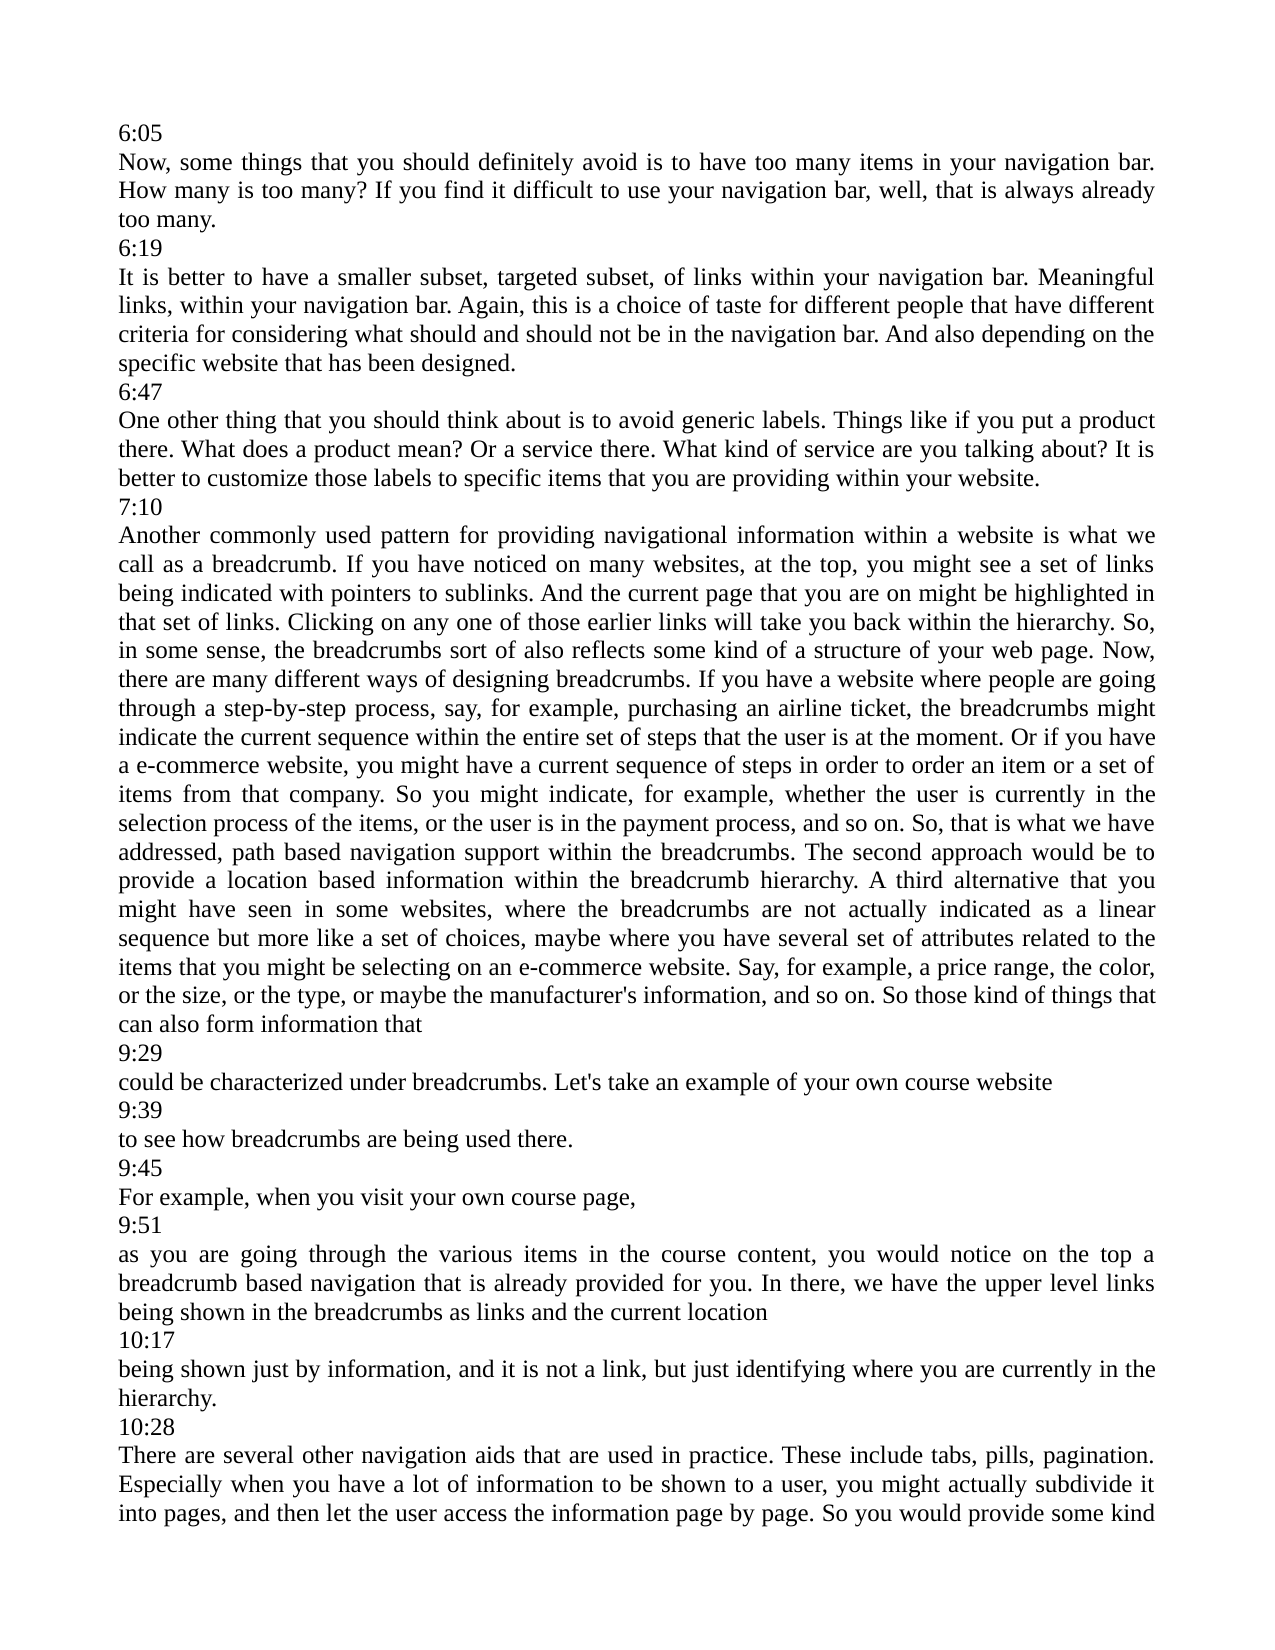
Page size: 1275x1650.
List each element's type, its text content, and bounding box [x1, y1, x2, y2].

text 9:45 [118, 1153, 1157, 1182]
text 9:51 [118, 1211, 1157, 1239]
text 10:17 [118, 1326, 1157, 1354]
text as you are going through the various items in the course content, you would notice on the top a breadcrumb based navigation that is already provided for you. In there, we have the upper level links being shown in the breadcrumbs as links and the current location [118, 1239, 1157, 1326]
text 6:05 [118, 118, 1157, 147]
text to see how breadcrumbs are being used there. [118, 1124, 1157, 1153]
text 9:39 [118, 1096, 1157, 1124]
text 10:28 [118, 1412, 1157, 1441]
text There are several other navigation aids that are used in practice. These include tabs, pills, pagination. Especially when you have a lot of information to be shown to a user, you might actually subdivide it into pages, and then let the user access the information page by page. So you would provide some kind [118, 1441, 1157, 1527]
text Now, some things that you should definitely avoid is to have too many items in your navigation bar. How many is too many? If you find it difficult to use your navigation bar, well, that is always already too many. [118, 147, 1157, 233]
text One other thing that you should think about is to avoid generic labels. Things like if you put a product there. What does a product mean? Or a service there. What kind of service are you talking about? It is better to customize those labels to specific items that you are providing within your website. [118, 406, 1157, 492]
text 9:29 [118, 1038, 1157, 1067]
text could be characterized under breadcrumbs. Let's take an example of your own course website [118, 1067, 1157, 1096]
text being shown just by information, and it is not a link, but just identifying where you are currently in the hierarchy. [118, 1354, 1157, 1412]
text Another commonly used pattern for providing navigational information within a website is what we call as a breadcrumb. If you have noticed on many websites, at the top, you might see a set of links being indicated with pointers to sublinks. And the current page that you are on might be highlighted in that set of links. Clicking on any one of those earlier links will take you back within the hierarchy. So, in some sense, the breadcrumbs sort of also reflects some kind of a structure of your web page. Now, there are many different ways of designing breadcrumbs. If you have a website where people are going through a step-by-step process, say, for example, purchasing an airline ticket, the breadcrumbs might indicate the current sequence within the entire set of steps that the user is at the moment. Or if you have a e-commerce website, you might have a current sequence of steps in order to order an item or a set of items from that company. So you might indicate, for example, whether the user is currently in the selection process of the items, or the user is in the payment process, and so on. So, that is what we have addressed, path based navigation support within the breadcrumbs. The second approach would be to provide a location based information within the breadcrumb hierarchy. A third alternative that you might have seen in some websites, where the breadcrumbs are not actually indicated as a linear sequence but more like a set of choices, maybe where you have several set of attributes related to the items that you might be selecting on an e-commerce website. Say, for example, a price range, the color, or the size, or the type, or maybe the manufacturer's information, and so on. So those kind of things that can also form information that [118, 521, 1157, 1038]
text For example, when you visit your own course page, [118, 1182, 1157, 1211]
text 6:47 [118, 377, 1157, 406]
text 6:19 [118, 233, 1157, 262]
text 7:10 [118, 492, 1157, 521]
text It is better to have a smaller subset, targeted subset, of links within your navigation bar. Meaningful links, within your navigation bar. Again, this is a choice of taste for different people that have different criteria for considering what should and should not be in the navigation bar. And also depending on the specific website that has been designed. [118, 262, 1157, 377]
